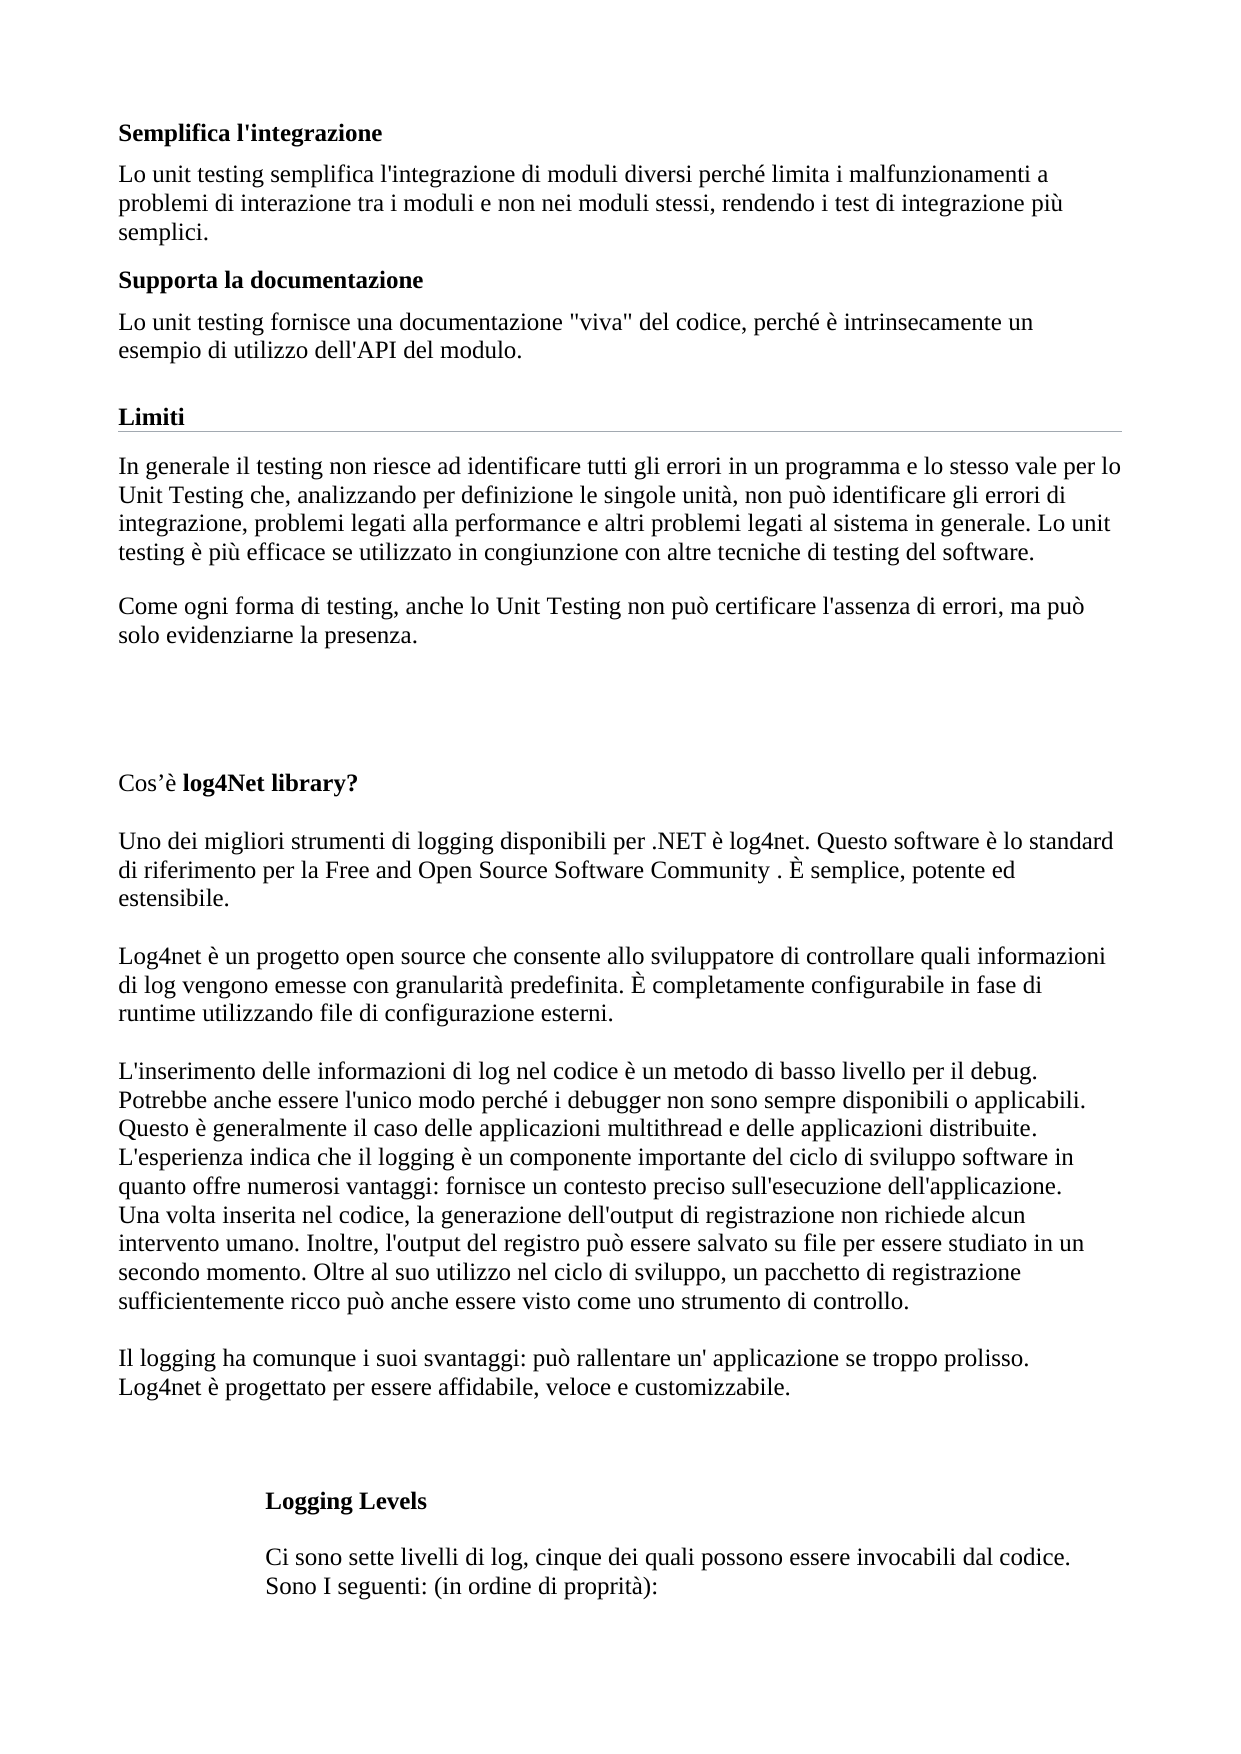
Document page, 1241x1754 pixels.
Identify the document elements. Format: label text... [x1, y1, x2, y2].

text Log4net è progettato per essere affidabile, veloce e customizzabile. [118, 1372, 1122, 1401]
subtitle Semplifica l'integrazione [118, 118, 1122, 147]
subtitle Limiti [118, 402, 1122, 431]
text In generale il testing non riesce ad identificare tutti gli errori in un programma e lo stesso vale per lo Unit Testing che, analizzando per definizione le singole unità, non può identificare gli errori di integrazione, problemi legati alla performance e altri problemi legati al sistema in generale. Lo unit testing è più efficace se utilizzato in congiunzione con altre tecniche di testing del software. [118, 451, 1122, 566]
text Cos’è log4Net library? [118, 768, 1122, 797]
text Log4net è un progetto open source che consente allo sviluppatore di controllare quali informazioni di log vengono emesse con granularità predefinita. È completamente configurabile in fase di runtime utilizzando file di configurazione esterni. [118, 941, 1122, 1027]
text Lo unit testing semplifica l'integrazione di moduli diversi perché limita i malfunzionamenti a problemi di interazione tra i moduli e non nei moduli stessi, rendendo i test di integrazione più semplici. [118, 159, 1122, 246]
subtitle Supporta la documentazione [118, 266, 1122, 294]
text Uno dei migliori strumenti di logging disponibili per .NET è log4net. Questo software è lo standard di riferimento per la Free and Open Source Software Community . È semplice, potente ed estensibile. [118, 826, 1122, 912]
text Come ogni forma di testing, anche lo Unit Testing non può certificare l'assenza di errori, ma può solo evidenziarne la presenza. [118, 591, 1122, 648]
text Lo unit testing fornisce una documentazione "viva" del codice, perché è intrinsecamente un esempio di utilizzo dell'API del modulo. [118, 307, 1122, 364]
text Una volta inserita nel codice, la generazione dell'output di registrazione non richiede alcun intervento umano. Inoltre, l'output del registro può essere salvato su file per essere studiato in un secondo momento. Oltre al suo utilizzo nel ciclo di sviluppo, un pacchetto di registrazione sufficientemente ricco può anche essere visto come uno strumento di controllo. [118, 1200, 1122, 1315]
text L'esperienza indica che il logging è un componente importante del ciclo di sviluppo software in quanto offre numerosi vantaggi: fornisce un contesto preciso sull'esecuzione dell'applicazione. [118, 1142, 1122, 1200]
text L'inserimento delle informazioni di log nel codice è un metodo di basso livello per il debug. Potrebbe anche essere l'unico modo perché i debugger non sono sempre disponibili o applicabili. Questo è generalmente il caso delle applicazioni multithread e delle applicazioni distribuite. [118, 1056, 1122, 1142]
text Il logging ha comunque i suoi svantaggi: può rallentare un' applicazione se troppo prolisso. [118, 1343, 1122, 1372]
text Ci sono sette livelli di log, cinque dei quali possono essere invocabili dal codice. Sono I seguenti: (in ordine di proprità): [265, 1542, 1122, 1600]
subtitle Logging Levels [265, 1486, 1122, 1515]
